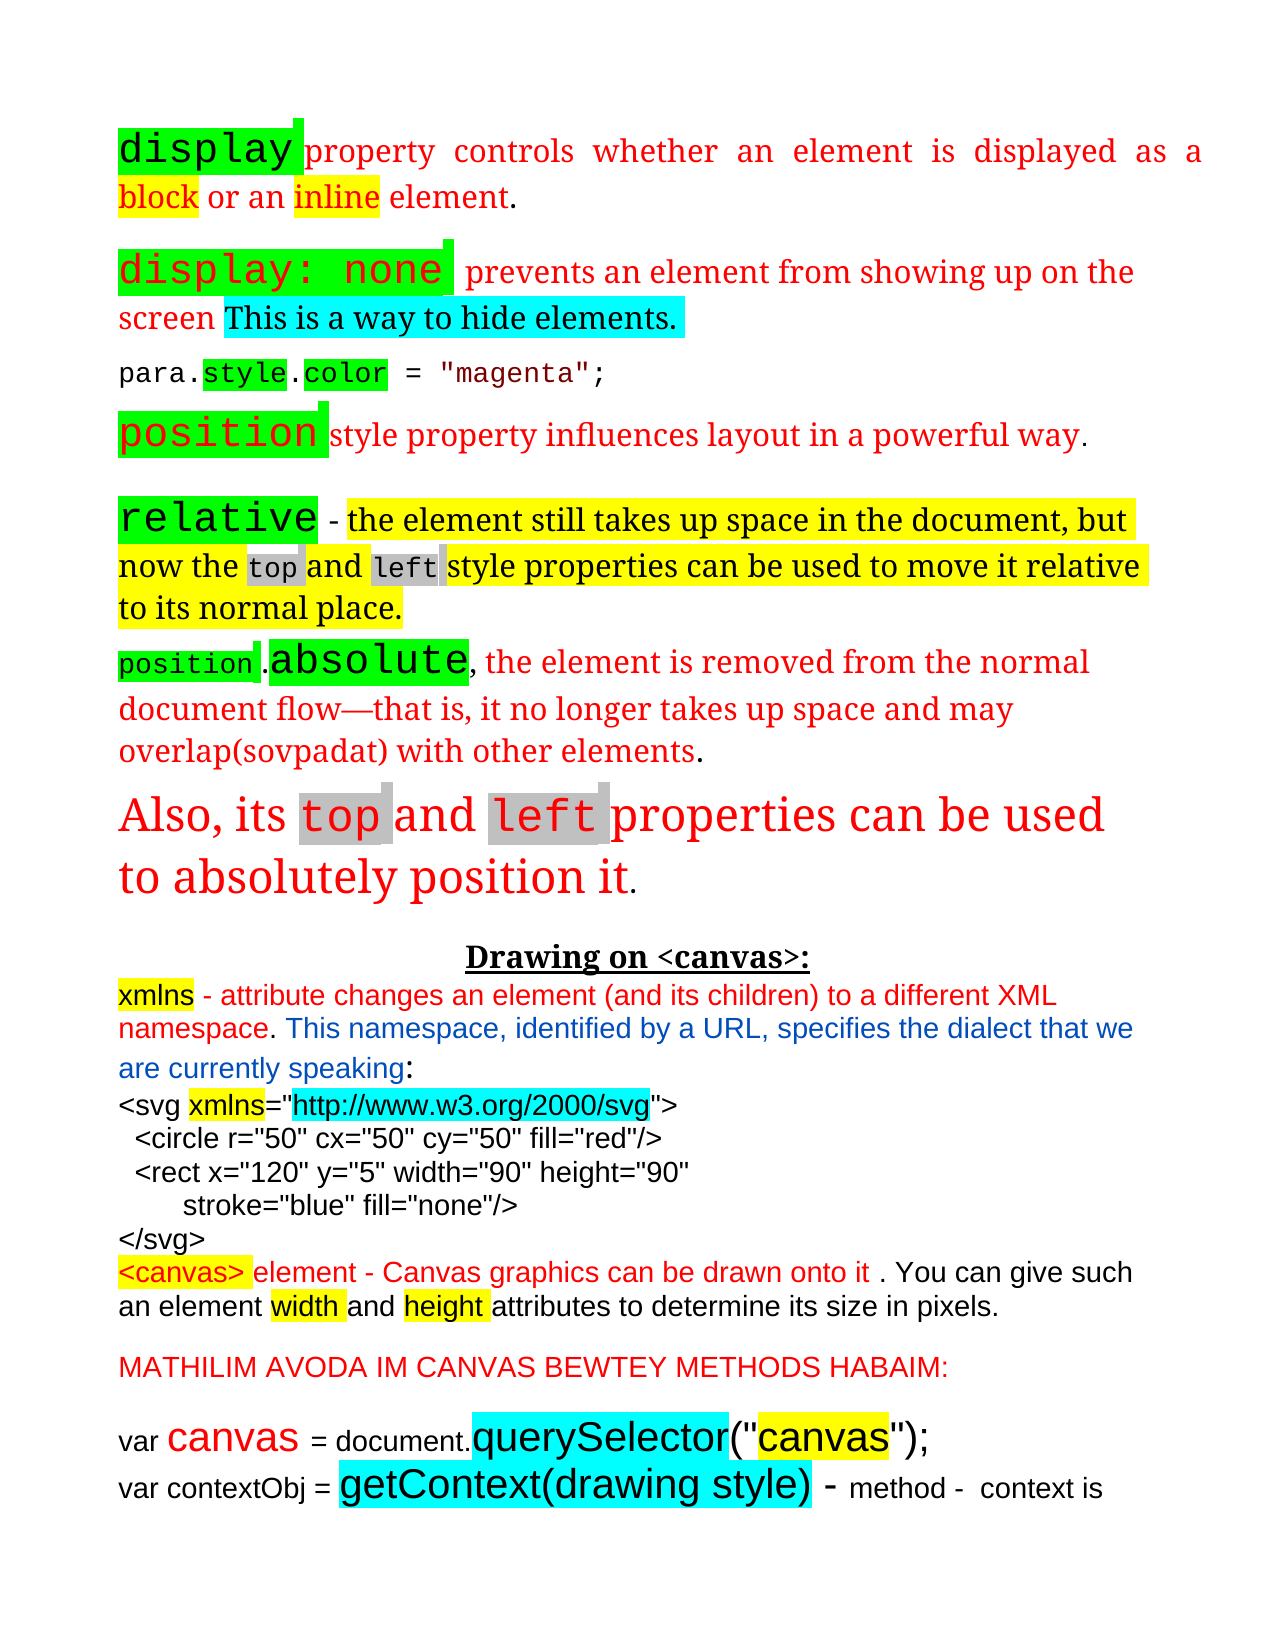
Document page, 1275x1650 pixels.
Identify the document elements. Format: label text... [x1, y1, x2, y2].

text position .absolute, the element is removed from the normal document flow—that is, it no longer takes up space and may overlap(sovpadat) with other elements. [118, 639, 1204, 772]
text MATHILIM AVODA IM CANVAS BEWTEY METHODS HABAIM: [118, 1350, 1157, 1384]
text position style property influences layout in a powerful way. [118, 401, 1157, 458]
text <circle r="50" cx="50" cy="50" fill="red"/> [118, 1121, 1157, 1155]
text Also, its top and left properties can be used to absolutely position it. [118, 782, 1157, 907]
text para.style.color = "magenta"; [118, 359, 1204, 391]
text display property controls whether an element is displayed as a block or an inline element. [118, 118, 1204, 218]
text display: none prevents an element from showing up on the screen This is a way to hide elements. [118, 239, 1204, 338]
text xmlns - attribute changes an element (and its children) to a different XML namespace. This namespace, identified by a URL, specifies the dialect that we are currently speaking: [118, 978, 1157, 1088]
text <canvas> element - Canvas graphics can be drawn onto it . You can give such an element width and height attributes to determine its size in pixels. [118, 1255, 1157, 1322]
text <svg xmlns="http://www.w3.org/2000/svg"> [118, 1088, 1157, 1121]
text stroke="blue" fill="none"/> [118, 1188, 1157, 1222]
text relative - the element still takes up space in the document, but now the top and left style properties can be used to move it relative to its normal place. [118, 487, 1157, 629]
text </svg> [118, 1222, 1157, 1255]
text var contextObj = getContext(drawing style) - method - context is [118, 1460, 1157, 1508]
text var canvas = document.querySelector("canvas"); [118, 1412, 1157, 1460]
text <rect x="120" y="5" width="90" height="90" [118, 1155, 1157, 1188]
text Drawing on <canvas>: [118, 935, 1157, 978]
